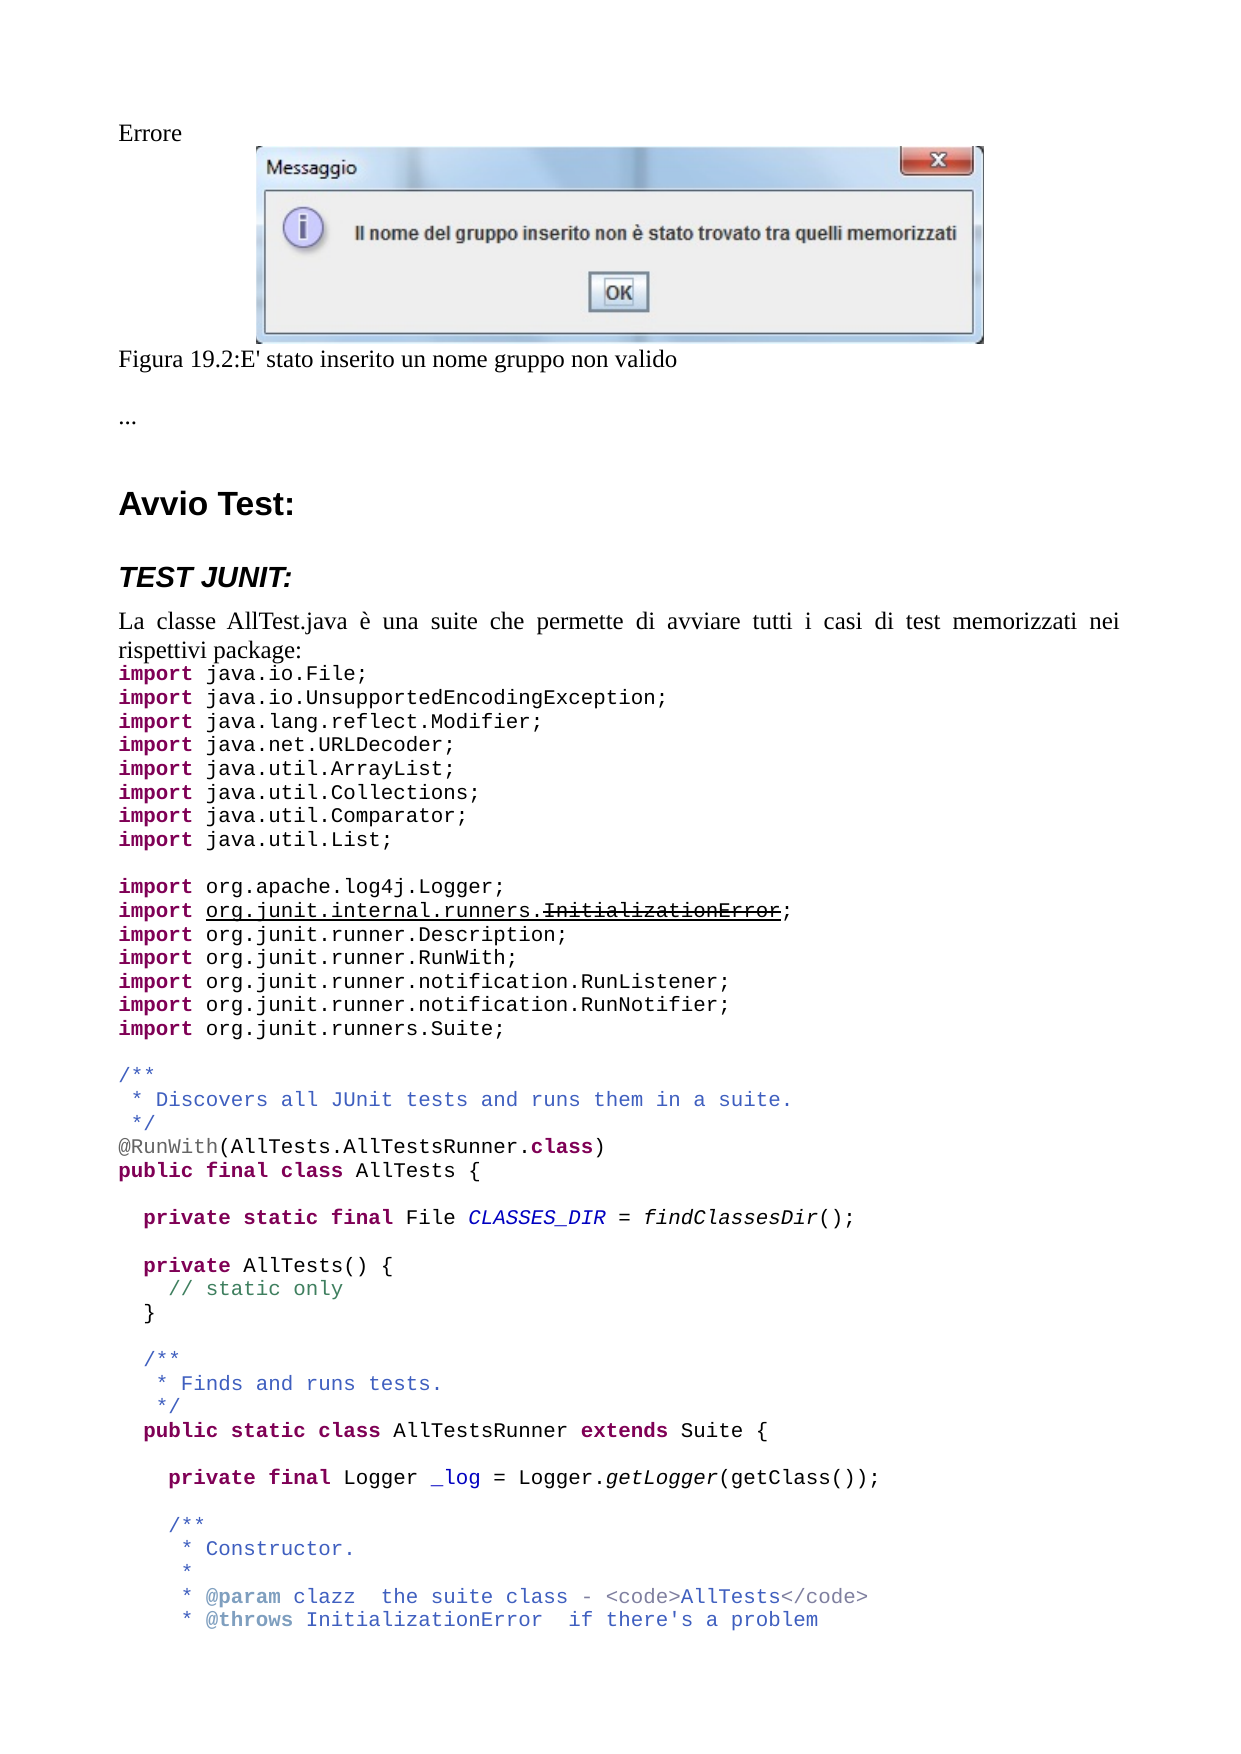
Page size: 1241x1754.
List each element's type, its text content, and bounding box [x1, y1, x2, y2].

text Errore [118, 118, 1122, 147]
text public static class AllTestsRunner extends Suite { [118, 1420, 1122, 1444]
text private static final File CLASSES_DIR = findClassesDir(); [118, 1207, 1122, 1231]
text // static only [118, 1278, 1122, 1302]
text public final class AllTests { [118, 1160, 1122, 1184]
text import org.junit.runner.Description; [118, 923, 1122, 947]
text import org.junit.runner.notification.RunNotifier; [118, 994, 1122, 1018]
text Figura 19.2:E' stato inserito un nome gruppo non valido [118, 147, 1122, 372]
text import org.apache.log4j.Logger; [118, 876, 1122, 900]
text * Constructor. [118, 1538, 1122, 1562]
text * @throws InitializationError if there's a problem [118, 1609, 1122, 1633]
text import java.util.Collections; [118, 782, 1122, 805]
subtitle Avvio Test: [118, 484, 1122, 522]
text */ [118, 1396, 1122, 1420]
text import org.junit.runner.RunWith; [118, 947, 1122, 971]
text import java.io.UnsupportedEncodingException; [118, 687, 1122, 711]
text import java.util.ArrayList; [118, 758, 1122, 782]
text */ [118, 1113, 1122, 1136]
text La classe AllTest.java è una suite che permette di avviare tutti i casi di test memorizzati nei rispettivi package: [118, 606, 1122, 663]
text import java.util.List; [118, 829, 1122, 853]
text ... [118, 401, 1122, 430]
text /** [118, 1349, 1122, 1373]
picture [256, 146, 984, 344]
text import java.io.File; [118, 663, 1122, 687]
text /** [118, 1065, 1122, 1089]
subtitle TEST JUNIT: [118, 560, 1122, 593]
text * Discovers all JUnit tests and runs them in a suite. [118, 1089, 1122, 1113]
text private AllTests() { [118, 1254, 1122, 1278]
text import java.util.Comparator; [118, 805, 1122, 829]
text import org.junit.runners.Suite; [118, 1018, 1122, 1042]
text import java.net.URLDecoder; [118, 734, 1122, 758]
text private final Logger _log = Logger.getLogger(getClass()); [118, 1467, 1122, 1491]
text @RunWith(AllTests.AllTestsRunner.class) [118, 1136, 1122, 1160]
text * Finds and runs tests. [118, 1373, 1122, 1396]
text /** [118, 1515, 1122, 1538]
text import org.junit.runner.notification.RunListener; [118, 971, 1122, 994]
text } [118, 1302, 1122, 1326]
text * @param clazz the suite class - <code>AllTests</code> [118, 1586, 1122, 1609]
text import org.junit.internal.runners.InitializationError; [118, 900, 1122, 923]
text * [118, 1562, 1122, 1586]
text import java.lang.reflect.Modifier; [118, 711, 1122, 734]
